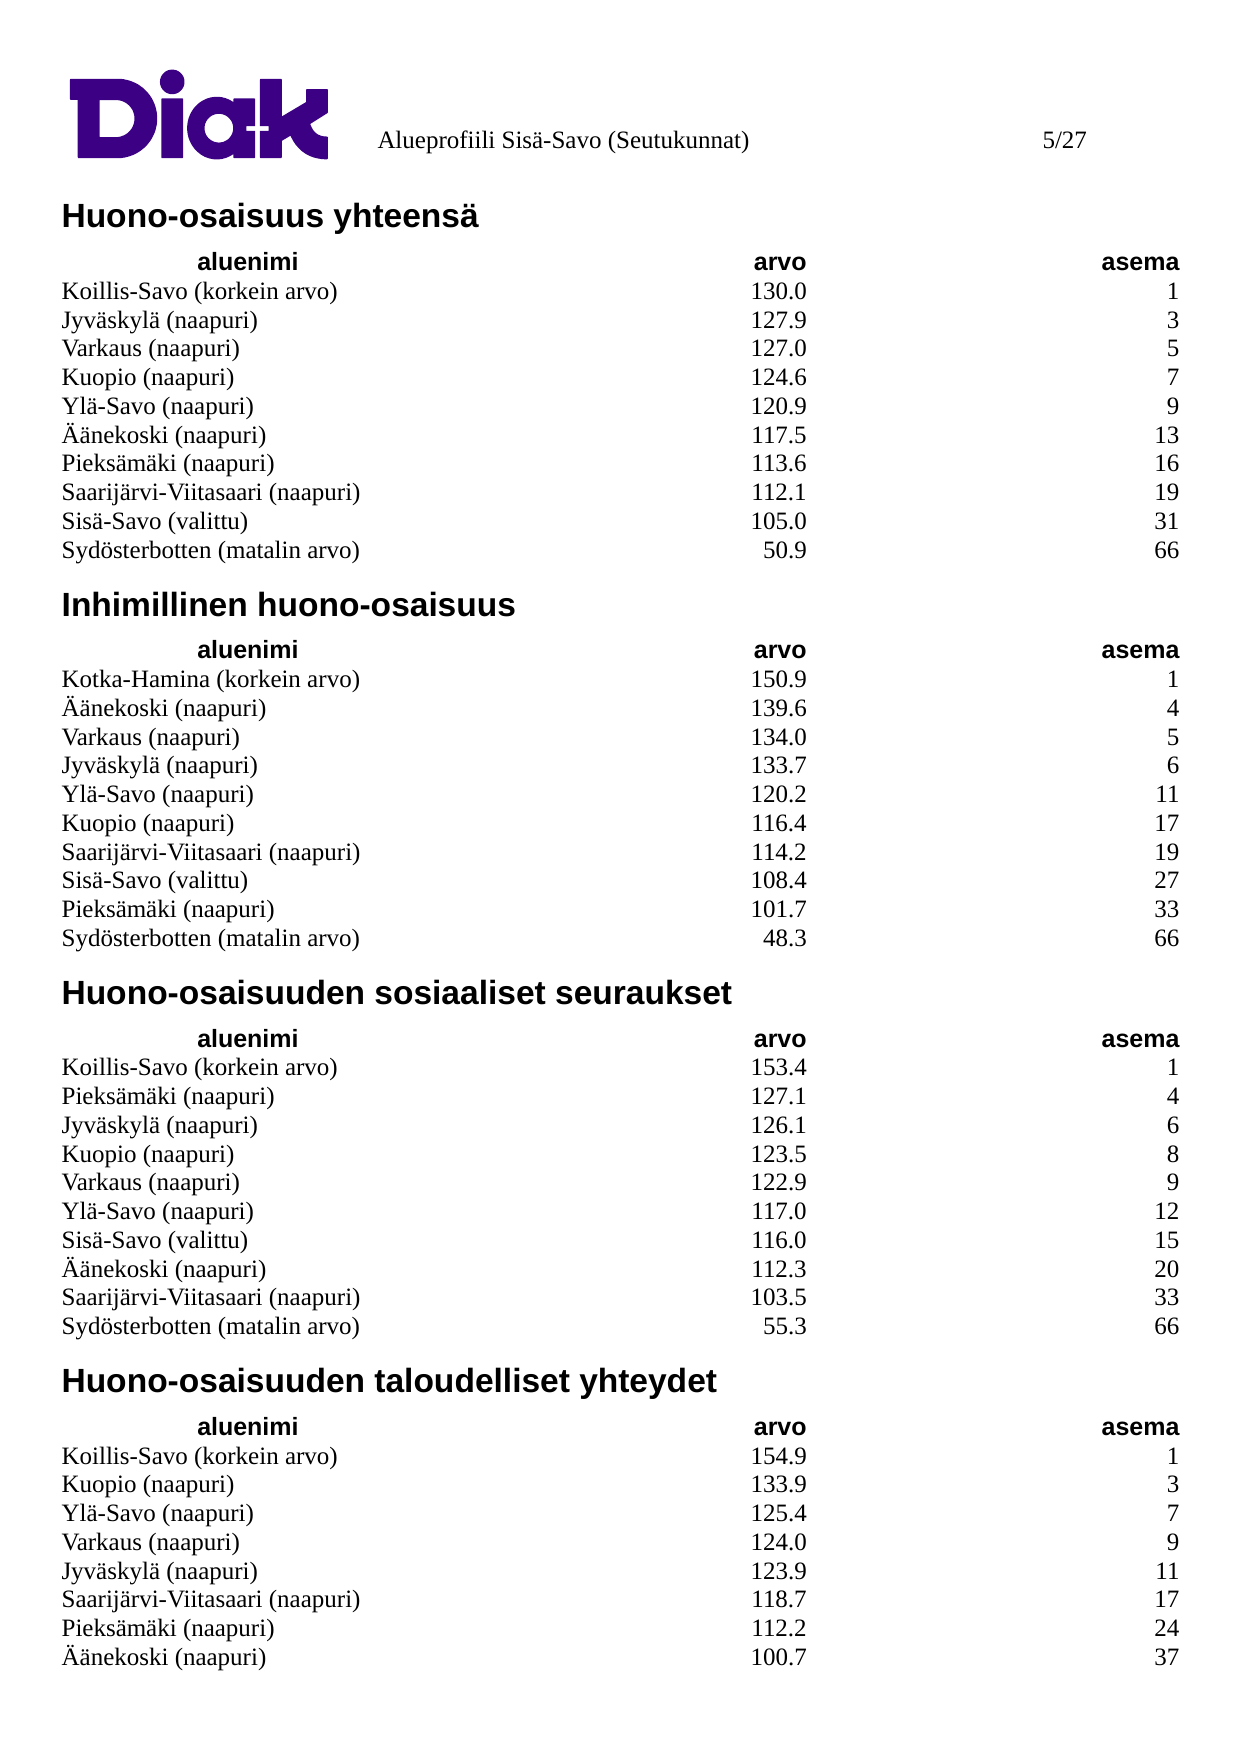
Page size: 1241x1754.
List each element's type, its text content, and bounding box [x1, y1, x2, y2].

table_cell 19 [806, 477, 1179, 506]
table_cell Pieksämäki (naapuri) [61, 894, 434, 923]
table_cell 33 [806, 1283, 1179, 1311]
table_cell 103.5 [434, 1283, 806, 1311]
table_cell 116.4 [434, 808, 806, 837]
table_cell 120.2 [434, 779, 806, 808]
table_cell Äänekoski (naapuri) [61, 1254, 434, 1282]
table_cell 15 [806, 1225, 1179, 1254]
table_cell 24 [806, 1613, 1179, 1642]
table_cell Sydösterbotten (matalin arvo) [61, 535, 434, 563]
table_cell Kuopio (naapuri) [61, 1139, 434, 1167]
table_cell 4 [806, 693, 1179, 722]
table_cell 1 [806, 664, 1179, 693]
table_cell Koillis-Savo (korkein arvo) [61, 276, 434, 305]
table_cell Pieksämäki (naapuri) [61, 449, 434, 477]
table_cell Kotka-Hamina (korkein arvo) [61, 664, 434, 693]
table_cell Ylä-Savo (naapuri) [61, 1498, 434, 1527]
table_header aluenimi [61, 636, 434, 664]
table_cell 118.7 [434, 1585, 806, 1613]
table_cell 154.9 [434, 1441, 806, 1469]
table_cell 123.5 [434, 1139, 806, 1167]
table_cell 55.3 [434, 1311, 806, 1340]
table_header arvo [434, 1412, 806, 1441]
table_cell 6 [806, 751, 1179, 779]
table_cell 124.0 [434, 1527, 806, 1556]
table_cell 66 [806, 923, 1179, 952]
table_header aluenimi [61, 1412, 434, 1441]
table_cell 5 [806, 722, 1179, 751]
table_cell Jyväskylä (naapuri) [61, 1110, 434, 1139]
table_cell 48.3 [434, 923, 806, 952]
table_cell Kuopio (naapuri) [61, 1470, 434, 1498]
table_cell 133.9 [434, 1470, 806, 1498]
table_cell 17 [806, 1585, 1179, 1613]
table_cell Äänekoski (naapuri) [61, 1642, 434, 1671]
table_cell 66 [806, 1311, 1179, 1340]
table_cell Pieksämäki (naapuri) [61, 1081, 434, 1110]
table_cell 5 [806, 334, 1179, 362]
table_cell 4 [806, 1081, 1179, 1110]
table_cell 9 [806, 1527, 1179, 1556]
table_cell 123.9 [434, 1556, 806, 1584]
table_cell 1 [806, 1053, 1179, 1081]
table_cell 9 [806, 391, 1179, 420]
table_cell 9 [806, 1168, 1179, 1196]
table_cell 1 [806, 1441, 1179, 1469]
table_cell 127.1 [434, 1081, 806, 1110]
table_header arvo [434, 1024, 806, 1052]
subtitle Huono-osaisuuden sosiaaliset seuraukset [61, 973, 1179, 1011]
table_cell 117.5 [434, 420, 806, 448]
table_cell 139.6 [434, 693, 806, 722]
subtitle Huono-osaisuuden taloudelliset yhteydet [61, 1361, 1179, 1399]
table_cell Koillis-Savo (korkein arvo) [61, 1441, 434, 1469]
table_cell Sisä-Savo (valittu) [61, 506, 434, 535]
table_cell Jyväskylä (naapuri) [61, 305, 434, 333]
subtitle Huono-osaisuus yhteensä [61, 196, 1179, 235]
table_cell 120.9 [434, 391, 806, 420]
table_cell 117.0 [434, 1196, 806, 1225]
table_cell Pieksämäki (naapuri) [61, 1613, 434, 1642]
table_cell 7 [806, 1498, 1179, 1527]
table_cell 114.2 [434, 837, 806, 866]
table_cell Sydösterbotten (matalin arvo) [61, 1311, 434, 1340]
table_cell 124.6 [434, 362, 806, 391]
table_cell Varkaus (naapuri) [61, 1168, 434, 1196]
table_cell Ylä-Savo (naapuri) [61, 391, 434, 420]
table_cell 27 [806, 866, 1179, 894]
table_header asema [806, 1412, 1179, 1441]
table_cell 19 [806, 837, 1179, 866]
table_cell 3 [806, 305, 1179, 333]
table_cell Ylä-Savo (naapuri) [61, 779, 434, 808]
table_cell 12 [806, 1196, 1179, 1225]
table_cell 13 [806, 420, 1179, 448]
table_cell Kuopio (naapuri) [61, 808, 434, 837]
table_cell 7 [806, 362, 1179, 391]
table_cell 133.7 [434, 751, 806, 779]
table_cell 153.4 [434, 1053, 806, 1081]
table_cell 116.0 [434, 1225, 806, 1254]
table_cell Äänekoski (naapuri) [61, 420, 434, 448]
table_cell 33 [806, 894, 1179, 923]
table_cell Saarijärvi-Viitasaari (naapuri) [61, 1283, 434, 1311]
table_header aluenimi [61, 1024, 434, 1052]
table_cell 127.0 [434, 334, 806, 362]
table_cell 112.3 [434, 1254, 806, 1282]
table_header arvo [434, 247, 806, 276]
table_cell 126.1 [434, 1110, 806, 1139]
table_header asema [806, 247, 1179, 276]
table_header arvo [434, 636, 806, 664]
table_cell 108.4 [434, 866, 806, 894]
table_cell 134.0 [434, 722, 806, 751]
table_cell 125.4 [434, 1498, 806, 1527]
table_cell 8 [806, 1139, 1179, 1167]
table_header asema [806, 636, 1179, 664]
table_cell 6 [806, 1110, 1179, 1139]
table_cell Varkaus (naapuri) [61, 334, 434, 362]
table_cell Varkaus (naapuri) [61, 1527, 434, 1556]
subtitle Inhimillinen huono-osaisuus [61, 584, 1179, 623]
table_cell 66 [806, 535, 1179, 563]
table_cell 11 [806, 779, 1179, 808]
table_cell 150.9 [434, 664, 806, 693]
table_cell 17 [806, 808, 1179, 837]
table_cell Äänekoski (naapuri) [61, 693, 434, 722]
table_cell Sisä-Savo (valittu) [61, 1225, 434, 1254]
table_cell 11 [806, 1556, 1179, 1584]
table_header aluenimi [61, 247, 434, 276]
table_cell 31 [806, 506, 1179, 535]
table_cell Ylä-Savo (naapuri) [61, 1196, 434, 1225]
table_cell 101.7 [434, 894, 806, 923]
table_cell 50.9 [434, 535, 806, 563]
table_cell 37 [806, 1642, 1179, 1671]
table_cell 1 [806, 276, 1179, 305]
table_cell 16 [806, 449, 1179, 477]
table_cell Koillis-Savo (korkein arvo) [61, 1053, 434, 1081]
table_cell 127.9 [434, 305, 806, 333]
table_header asema [806, 1024, 1179, 1052]
table_cell Jyväskylä (naapuri) [61, 1556, 434, 1584]
table_cell 130.0 [434, 276, 806, 305]
table_cell 122.9 [434, 1168, 806, 1196]
table_cell 100.7 [434, 1642, 806, 1671]
table_cell Kuopio (naapuri) [61, 362, 434, 391]
table_cell Jyväskylä (naapuri) [61, 751, 434, 779]
table_cell 3 [806, 1470, 1179, 1498]
table_cell 112.2 [434, 1613, 806, 1642]
table_cell Sydösterbotten (matalin arvo) [61, 923, 434, 952]
table_cell Sisä-Savo (valittu) [61, 866, 434, 894]
table_cell Saarijärvi-Viitasaari (naapuri) [61, 477, 434, 506]
table_cell 113.6 [434, 449, 806, 477]
table_cell Saarijärvi-Viitasaari (naapuri) [61, 837, 434, 866]
table_cell Saarijärvi-Viitasaari (naapuri) [61, 1585, 434, 1613]
table_cell 105.0 [434, 506, 806, 535]
table_cell 112.1 [434, 477, 806, 506]
table_cell 20 [806, 1254, 1179, 1282]
table_cell Varkaus (naapuri) [61, 722, 434, 751]
